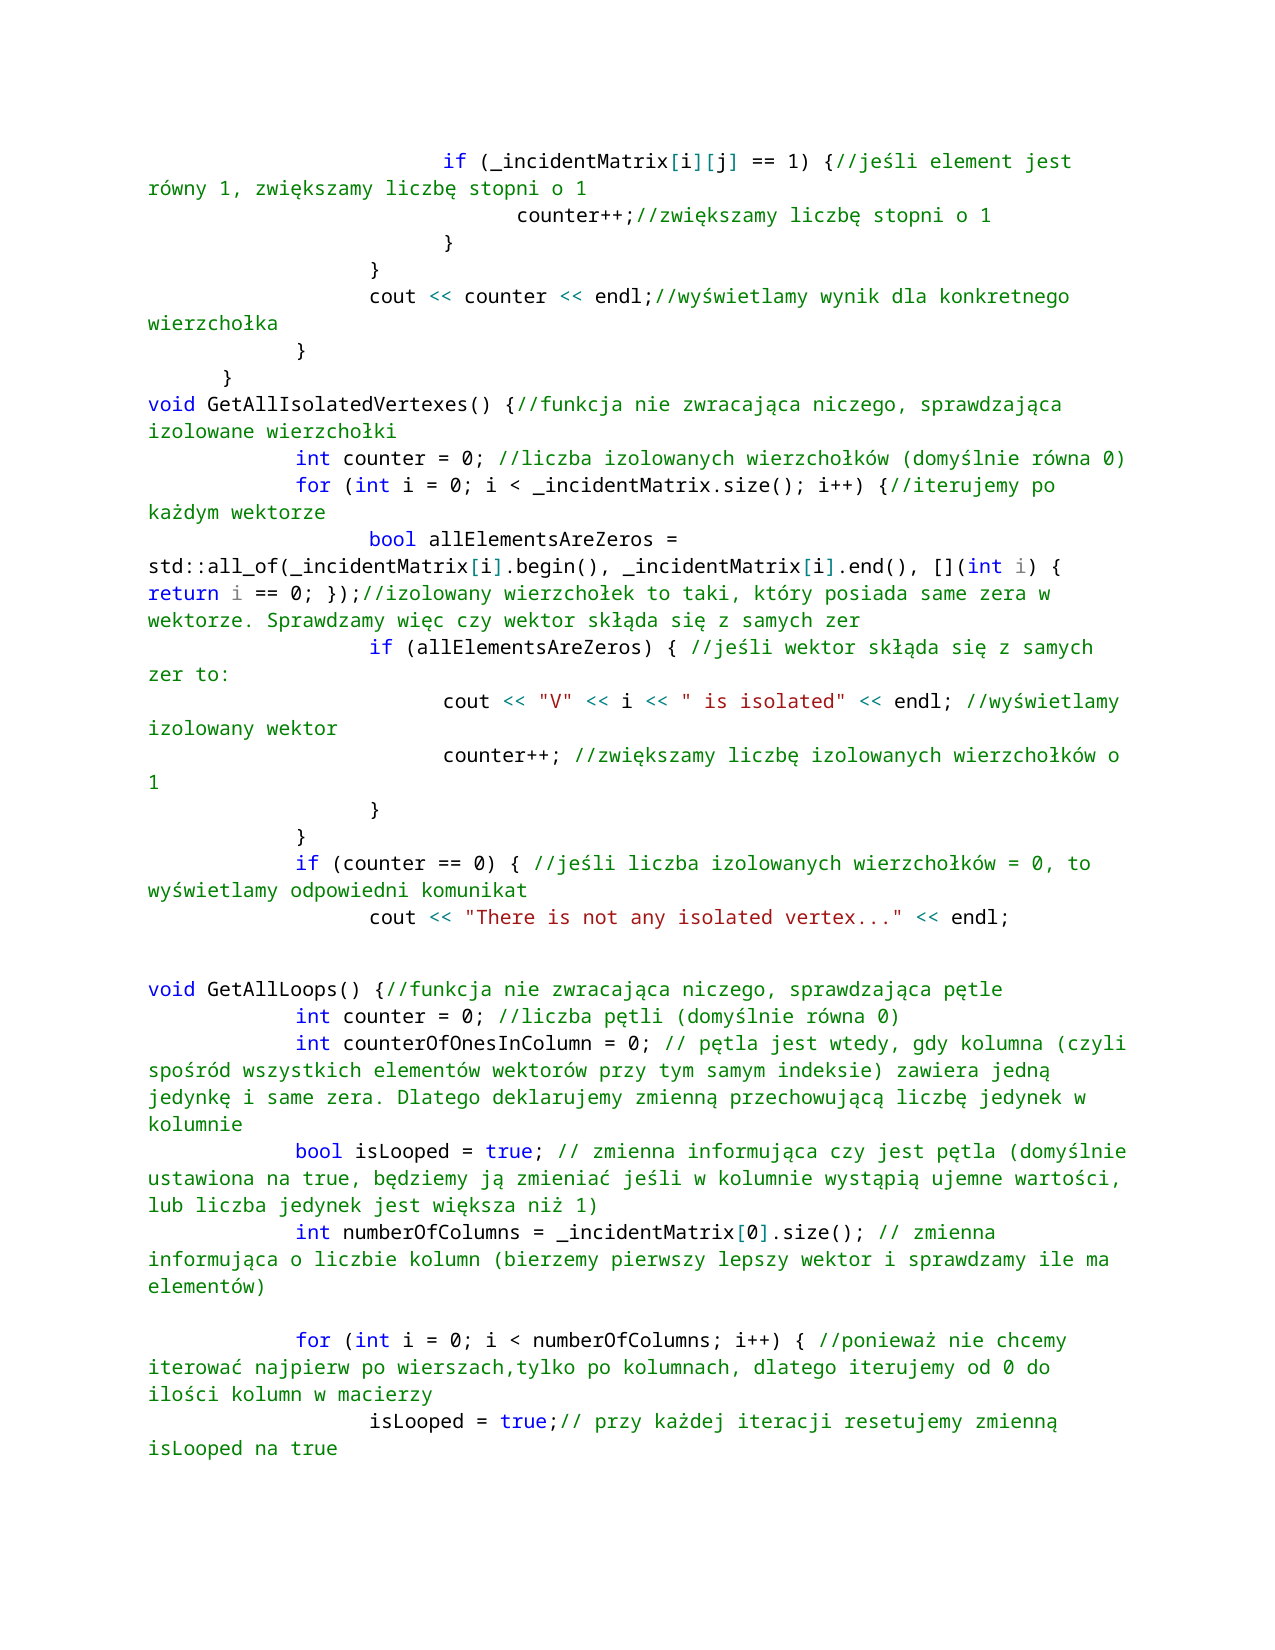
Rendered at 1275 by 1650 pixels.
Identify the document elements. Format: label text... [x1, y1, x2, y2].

text int counter = 0; //liczba pętli (domyślnie równa 0) [148, 1002, 1127, 1029]
text } [148, 256, 1127, 282]
text int numberOfColumns = _incidentMatrix[0].size(); // zmienna informująca o liczbie kolumn (bierzemy pierwszy lepszy wektor i sprawdzamy ile ma elementów) [148, 1218, 1127, 1299]
text void GetAllLoops() {//funkcja nie zwracająca niczego, sprawdzająca pętle [148, 976, 1127, 1002]
text if (allElementsAreZeros) { //jeśli wektor skłąda się z samych zer to: [148, 633, 1127, 687]
text for (int i = 0; i < numberOfColumns; i++) { //ponieważ nie chcemy iterować najpierw po wierszach,tylko po kolumnach, dlatego iterujemy od 0 do ilości kolumn w macierzy [148, 1326, 1127, 1407]
text bool isLooped = true; // zmienna informująca czy jest pętla (domyślnie ustawiona na true, będziemy ją zmieniać jeśli w kolumnie wystąpią ujemne wartości, lub liczba jedynek jest większa niż 1) [148, 1137, 1127, 1218]
text isLooped = true;// przy każdej iteracji resetujemy zmienną isLooped na true [148, 1407, 1127, 1461]
text void GetAllIsolatedVertexes() {//funkcja nie zwracająca niczego, sprawdzająca izolowane wierzchołki [148, 390, 1127, 444]
text } [148, 228, 1127, 256]
text } [148, 795, 1127, 822]
text counter++; //zwiększamy liczbę izolowanych wierzchołków o 1 [148, 741, 1127, 795]
text bool allElementsAreZeros = std::all_of(_incidentMatrix[i].begin(), _incidentMatrix[i].end(), [](int i) { return i == 0; });//izolowany wierzchołek to taki, który posiada same zera w wektorze. Sprawdzamy więc czy wektor skłąda się z samych zer [148, 525, 1127, 633]
text if (_incidentMatrix[i][j] == 1) {//jeśli element jest równy 1, zwiększamy liczbę stopni o 1 [148, 148, 1127, 202]
text } [148, 363, 1127, 390]
text if (counter == 0) { //jeśli liczba izolowanych wierzchołków = 0, to wyświetlamy odpowiedni komunikat [148, 849, 1127, 903]
text int counterOfOnesInColumn = 0; // pętla jest wtedy, gdy kolumna (czyli spośród wszystkich elementów wektorów przy tym samym indeksie) zawiera jedną jedynkę i same zera. Dlatego deklarujemy zmienną przechowującą liczbę jedynek w kolumnie [148, 1029, 1127, 1137]
text cout << "There is not any isolated vertex..." << endl; [148, 903, 1127, 930]
text for (int i = 0; i < _incidentMatrix.size(); i++) {//iterujemy po każdym wektorze [148, 471, 1127, 525]
text int counter = 0; //liczba izolowanych wierzchołków (domyślnie równa 0) [148, 444, 1127, 471]
text } [148, 336, 1127, 363]
text cout << "V" << i << " is isolated" << endl; //wyświetlamy izolowany wektor [148, 687, 1127, 741]
text cout << counter << endl;//wyświetlamy wynik dla konkretnego wierzchołka [148, 282, 1127, 336]
text counter++;//zwiększamy liczbę stopni o 1 [148, 202, 1127, 228]
text } [148, 822, 1127, 849]
